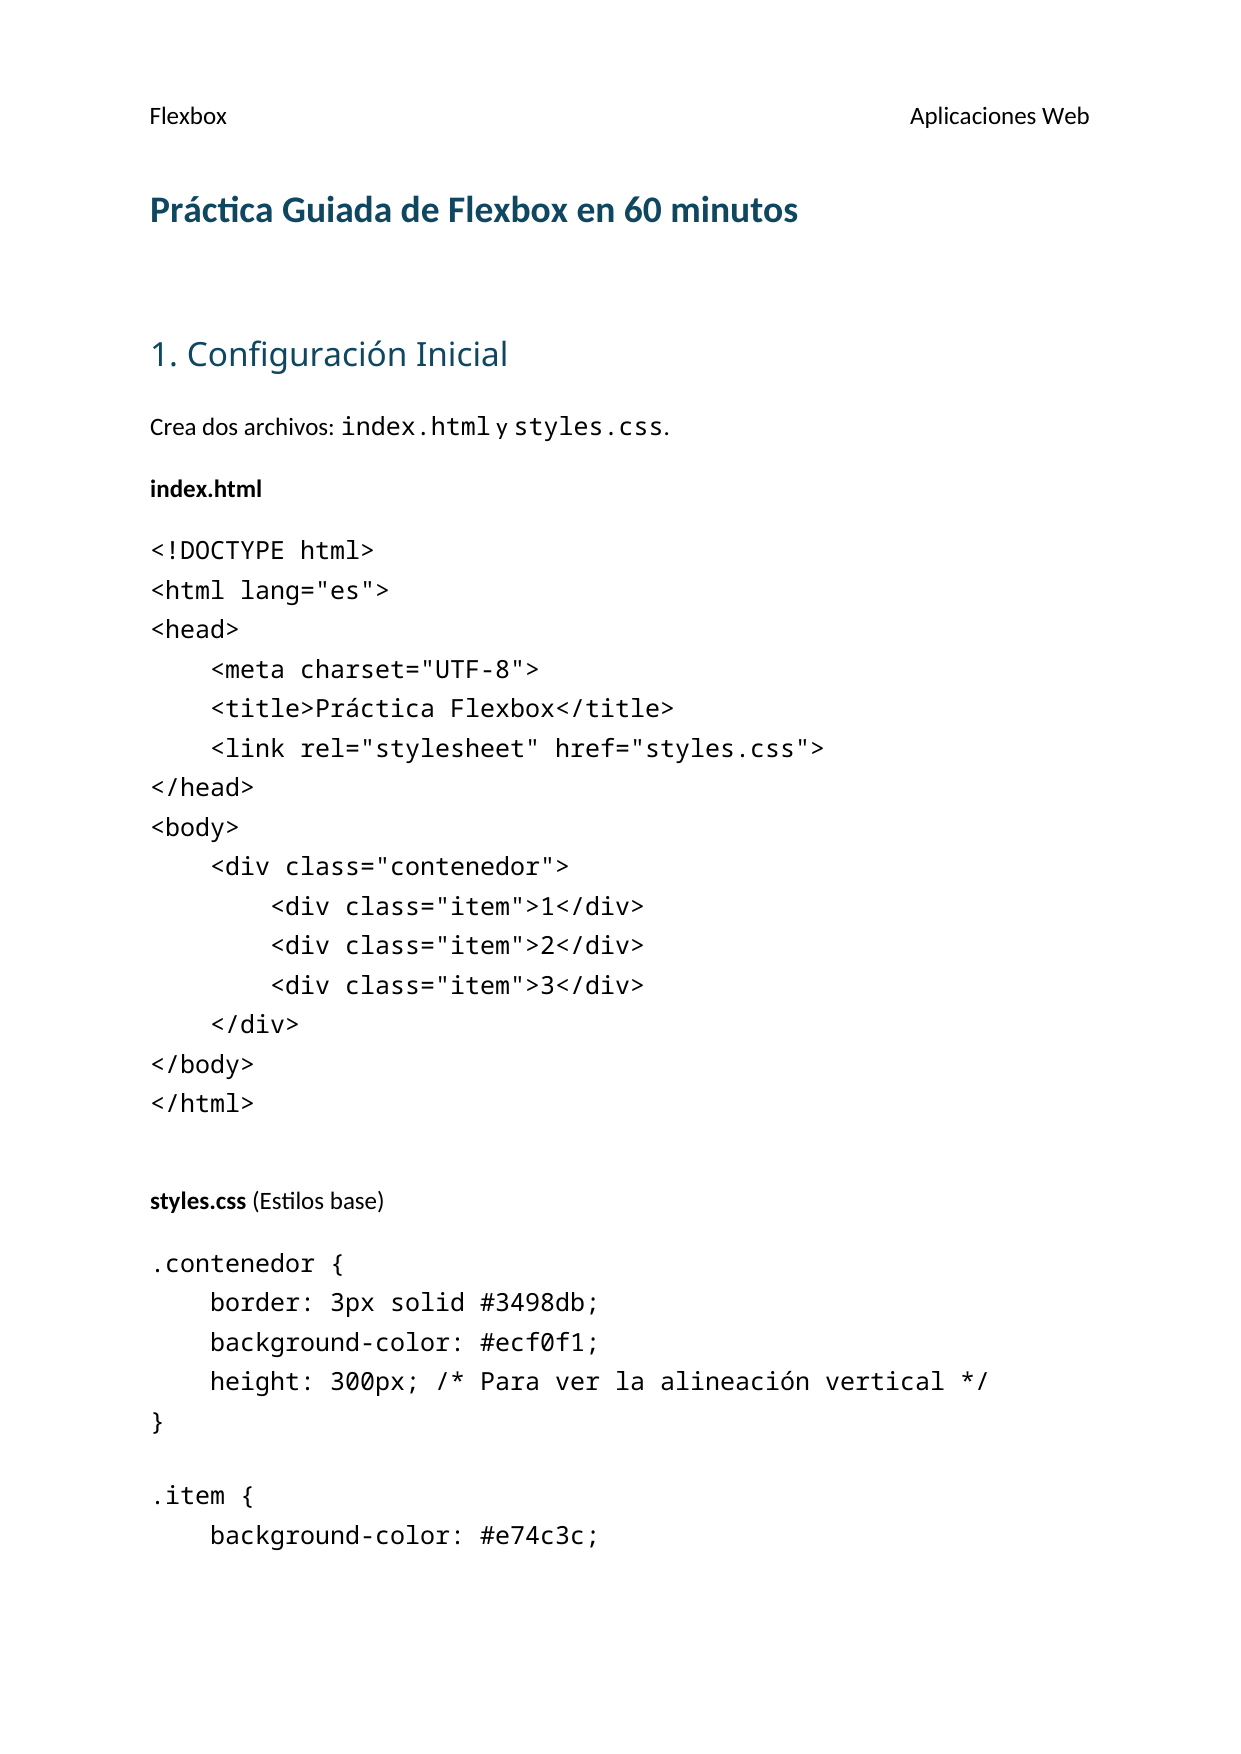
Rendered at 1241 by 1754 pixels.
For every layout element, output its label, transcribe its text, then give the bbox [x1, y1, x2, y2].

subtitle Práctica Guiada de Flexbox en 60 minutos [150, 186, 1090, 232]
subtitle 1. Configuración Inicial [150, 331, 1090, 376]
text Crea dos archivos: index.html y styles.css. [150, 408, 1090, 442]
text index.html [150, 473, 1090, 503]
text .contenedor { border: 3px solid #3498db; background-color: #ecf0f1; height: 300px; /* Para ver la alineación vertical */ } .item { background-color: #e74c3c; [150, 1245, 1090, 1551]
text styles.css (Estilos base) [150, 1185, 1090, 1215]
text <!DOCTYPE html> <html lang="es"> <head> <meta charset="UTF-8"> <title>Práctica Flexbox</title> <link rel="stylesheet" href="styles.css"> </head> <body> <div class="contenedor"> <div class="item">1</div> <div class="item">2</div> <div class="item">3</div> </div> </body> </html> [150, 533, 1090, 1155]
